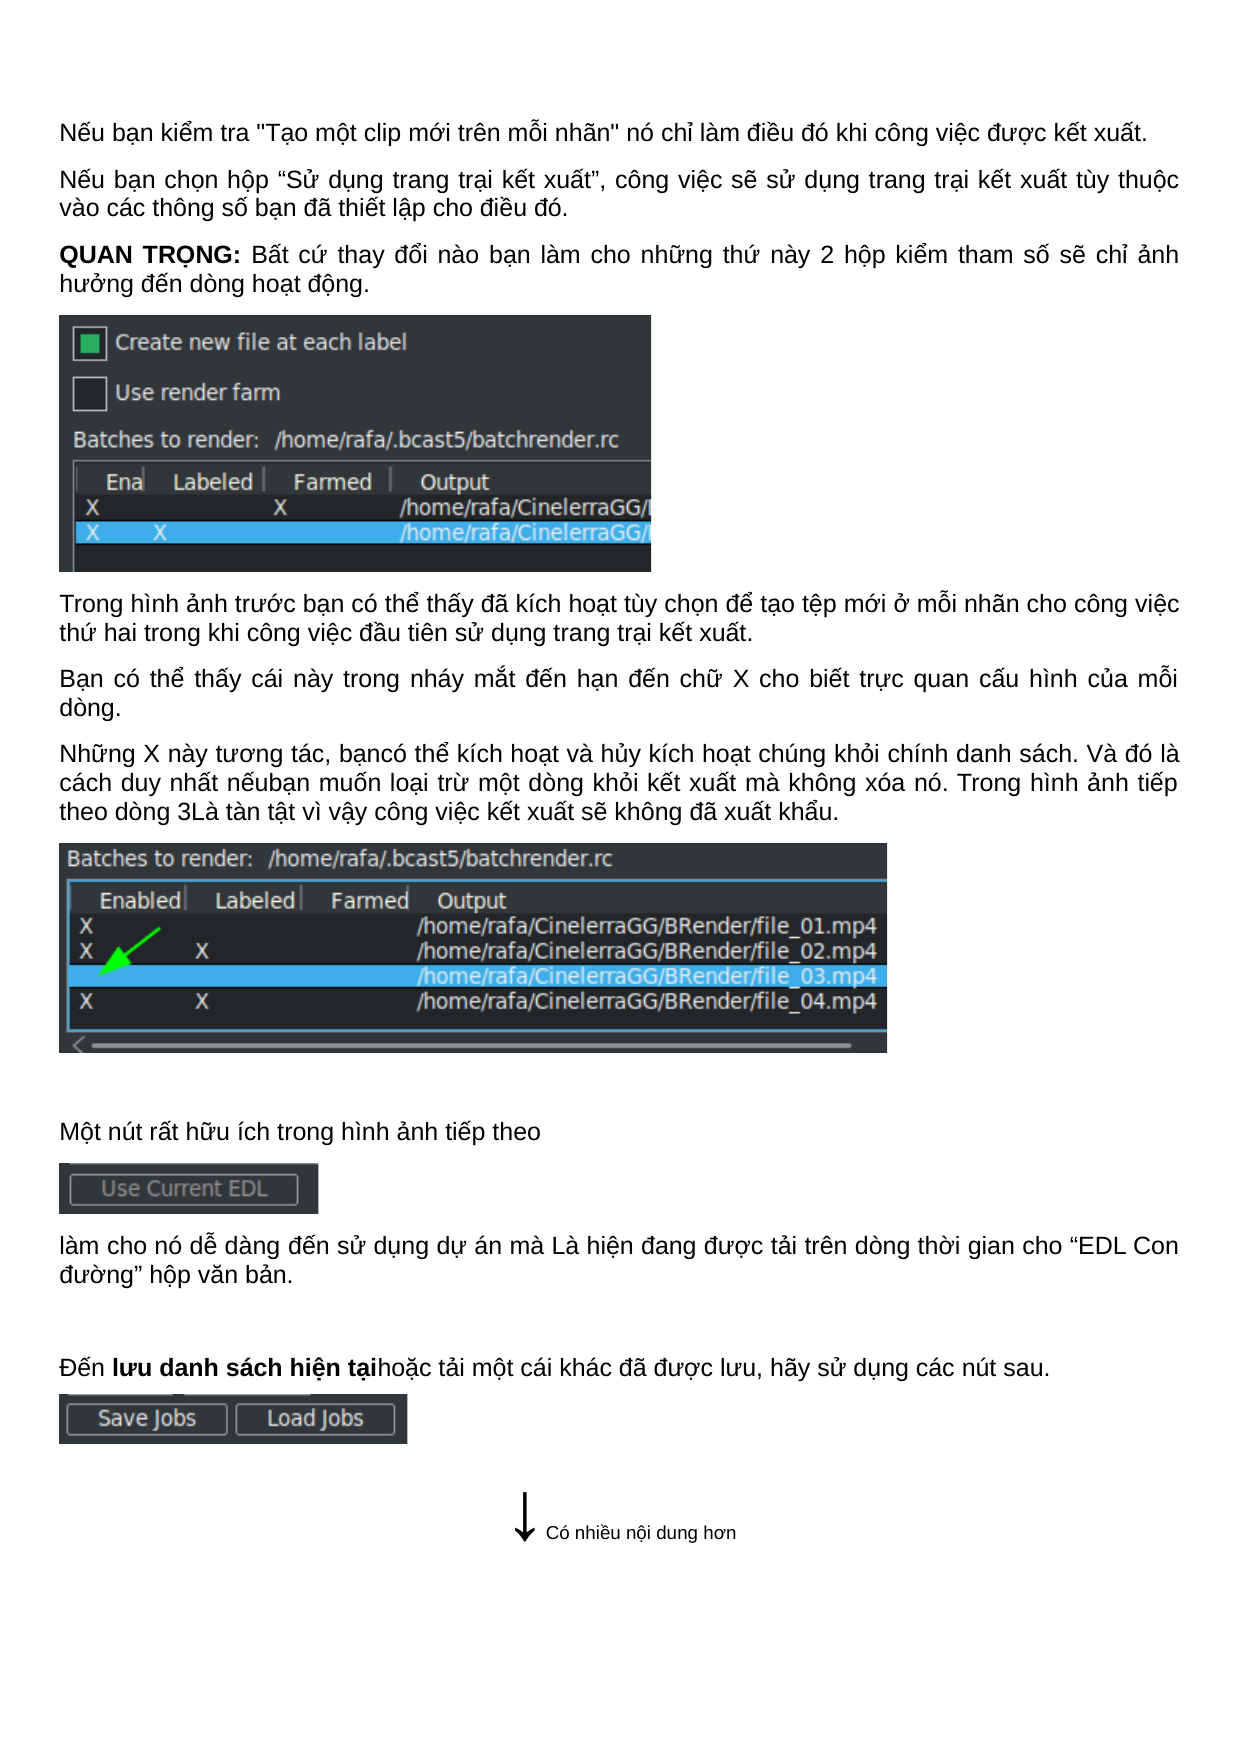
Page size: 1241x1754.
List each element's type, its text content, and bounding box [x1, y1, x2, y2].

picture [59, 843, 888, 1053]
text QUAN TRỌNG: Bất cứ thay đổi nào bạn làm cho những thứ này 2 hộp kiểm tham số sẽ chỉ ảnh hưởng đến dòng hoạt động. [59, 240, 1181, 297]
picture [59, 1163, 319, 1214]
text Một nút rất hữu ích trong hình ảnh tiếp theo [59, 1117, 1181, 1145]
picture [59, 315, 652, 572]
text Nếu bạn chọn hộp “Sử dụng trang trại kết xuất”, công việc sẽ sử dụng trang trại kết xuất tùy thuộc vào các thông số bạn đã thiết lập cho điều đó. [59, 164, 1181, 222]
text Bạn có thể thấy cái này trong nháy mắt đến hạn đến chữ X cho biết trực quan cấu hình của mỗi dòng. [59, 664, 1181, 722]
text Nếu bạn kiểm tra "Tạo một clip mới trên mỗi nhãn" nó chỉ làm điều đó khi công việc được kết xuất. [59, 118, 1181, 147]
text Trong hình ảnh trước bạn có thể thấy đã kích hoạt tùy chọn để tạo tệp mới ở mỗi nhãn cho công việc thứ hai trong khi công việc đầu tiên sử dụng trang trại kết xuất. [59, 315, 1181, 646]
subtitle ↓Có nhiều nội dung hơn [59, 1424, 1181, 1557]
text làm cho nó dễ dàng đến sử dụng dự án mà Là hiện đang được tải trên dòng thời gian cho “EDL Con đường” hộp văn bản. [59, 1163, 1181, 1288]
text Đến lưu danh sách hiện tạihoặc tải một cái khác đã được lưu, hãy sử dụng các nút sau. [59, 1352, 1181, 1381]
text Những X này tương tác, bạncó thể kích hoạt và hủy kích hoạt chúng khỏi chính danh sách. Và đó là cách duy nhất nếubạn muốn loại trừ một dòng khỏi kết xuất mà không xóa nó. Trong hình ảnh tiếp theo dòng 3Là tàn tật vì vậy công việc kết xuất sẽ không đã xuất khẩu. [59, 739, 1181, 826]
picture [59, 1394, 408, 1444]
